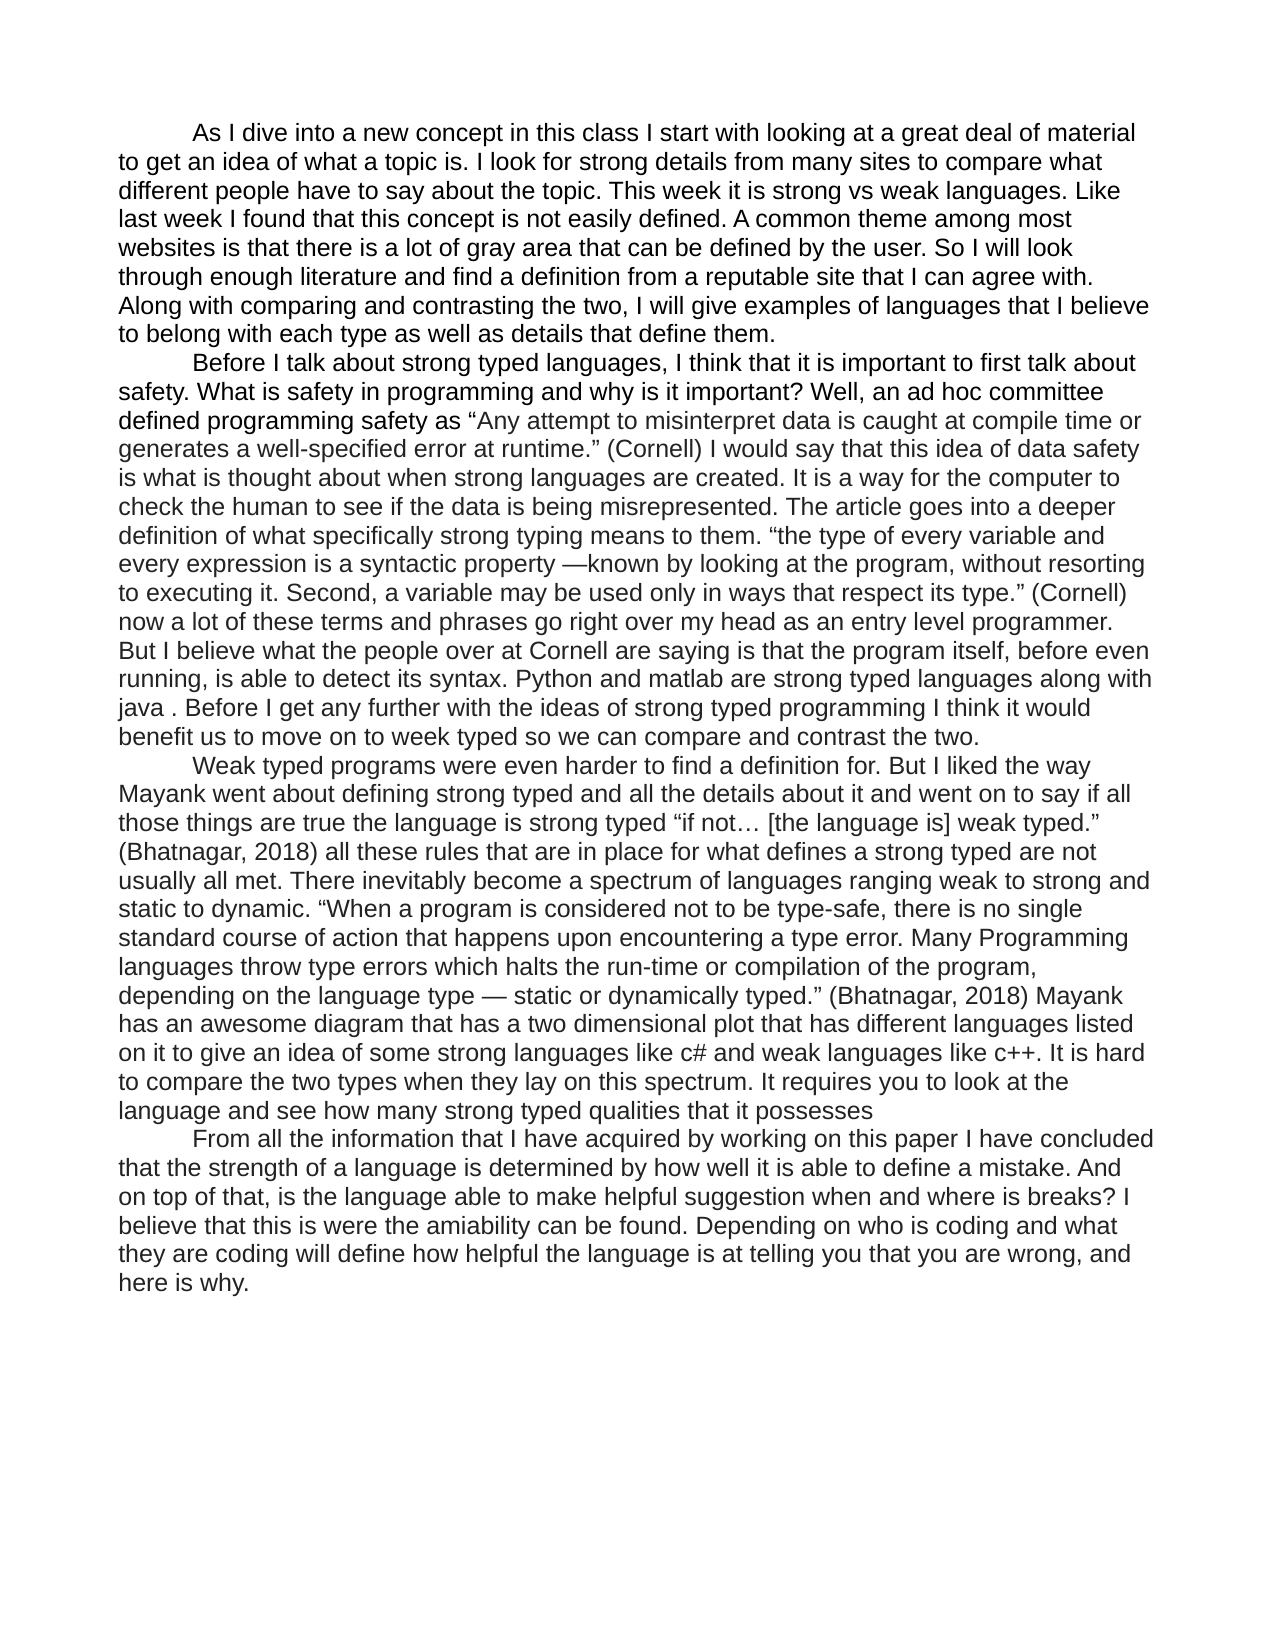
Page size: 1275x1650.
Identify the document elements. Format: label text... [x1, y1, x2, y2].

text As I dive into a new concept in this class I start with looking at a great deal of material to get an idea of what a topic is. I look for strong details from many sites to compare what different people have to say about the topic. This week it is strong vs weak languages. Like last week I found that this concept is not easily defined. A common theme among most websites is that there is a lot of gray area that can be defined by the user. So I will look through enough literature and find a definition from a reputable site that I can agree with. Along with comparing and contrasting the two, I will give examples of languages that I believe to belong with each type as well as details that define them. [118, 118, 1157, 348]
text From all the information that I have acquired by working on this paper I have concluded that the strength of a language is determined by how well it is able to define a mistake. And on top of that, is the language able to make helpful suggestion when and where is breaks? I believe that this is were the amiability can be found. Depending on who is coding and what they are coding will define how helpful the language is at telling you that you are wrong, and here is why. [118, 1124, 1157, 1297]
text Weak typed programs were even harder to find a definition for. But I liked the way Mayank went about defining strong typed and all the details about it and went on to say if all those things are true the language is strong typed “if not… [the language is] weak typed.” (Bhatnagar, 2018) all these rules that are in place for what defines a strong typed are not usually all met. There inevitably become a spectrum of languages ranging weak to strong and static to dynamic. “When a program is considered not to be type-safe, there is no single standard course of action that happens upon encountering a type error. Many Programming languages throw type errors which halts the run-time or compilation of the program, depending on the language type — static or dynamically typed.” (Bhatnagar, 2018) Mayank has an awesome diagram that has a two dimensional plot that has different languages listed on it to give an idea of some strong languages like c# and weak languages like c++. It is hard to compare the two types when they lay on this spectrum. It requires you to look at the language and see how many strong typed qualities that it possesses [118, 751, 1157, 1124]
text Before I talk about strong typed languages, I think that it is important to first talk about safety. What is safety in programming and why is it important? Well, an ad hoc committee defined programming safety as “Any attempt to misinterpret data is caught at compile time or generates a well-specified error at runtime.” (Cornell) I would say that this idea of data safety is what is thought about when strong languages are created. It is a way for the computer to check the human to see if the data is being misrepresented. The article goes into a deeper definition of what specifically strong typing means to them. “the type of every variable and every expression is a syntactic property —known by looking at the program, without resorting to executing it. Second, a variable may be used only in ways that respect its type.” (Cornell) now a lot of these terms and phrases go right over my head as an entry level programmer. But I believe what the people over at Cornell are saying is that the program itself, before even running, is able to detect its syntax. Python and matlab are strong typed languages along with java . Before I get any further with the ideas of strong typed programming I think it would benefit us to move on to week typed so we can compare and contrast the two. [118, 348, 1157, 751]
